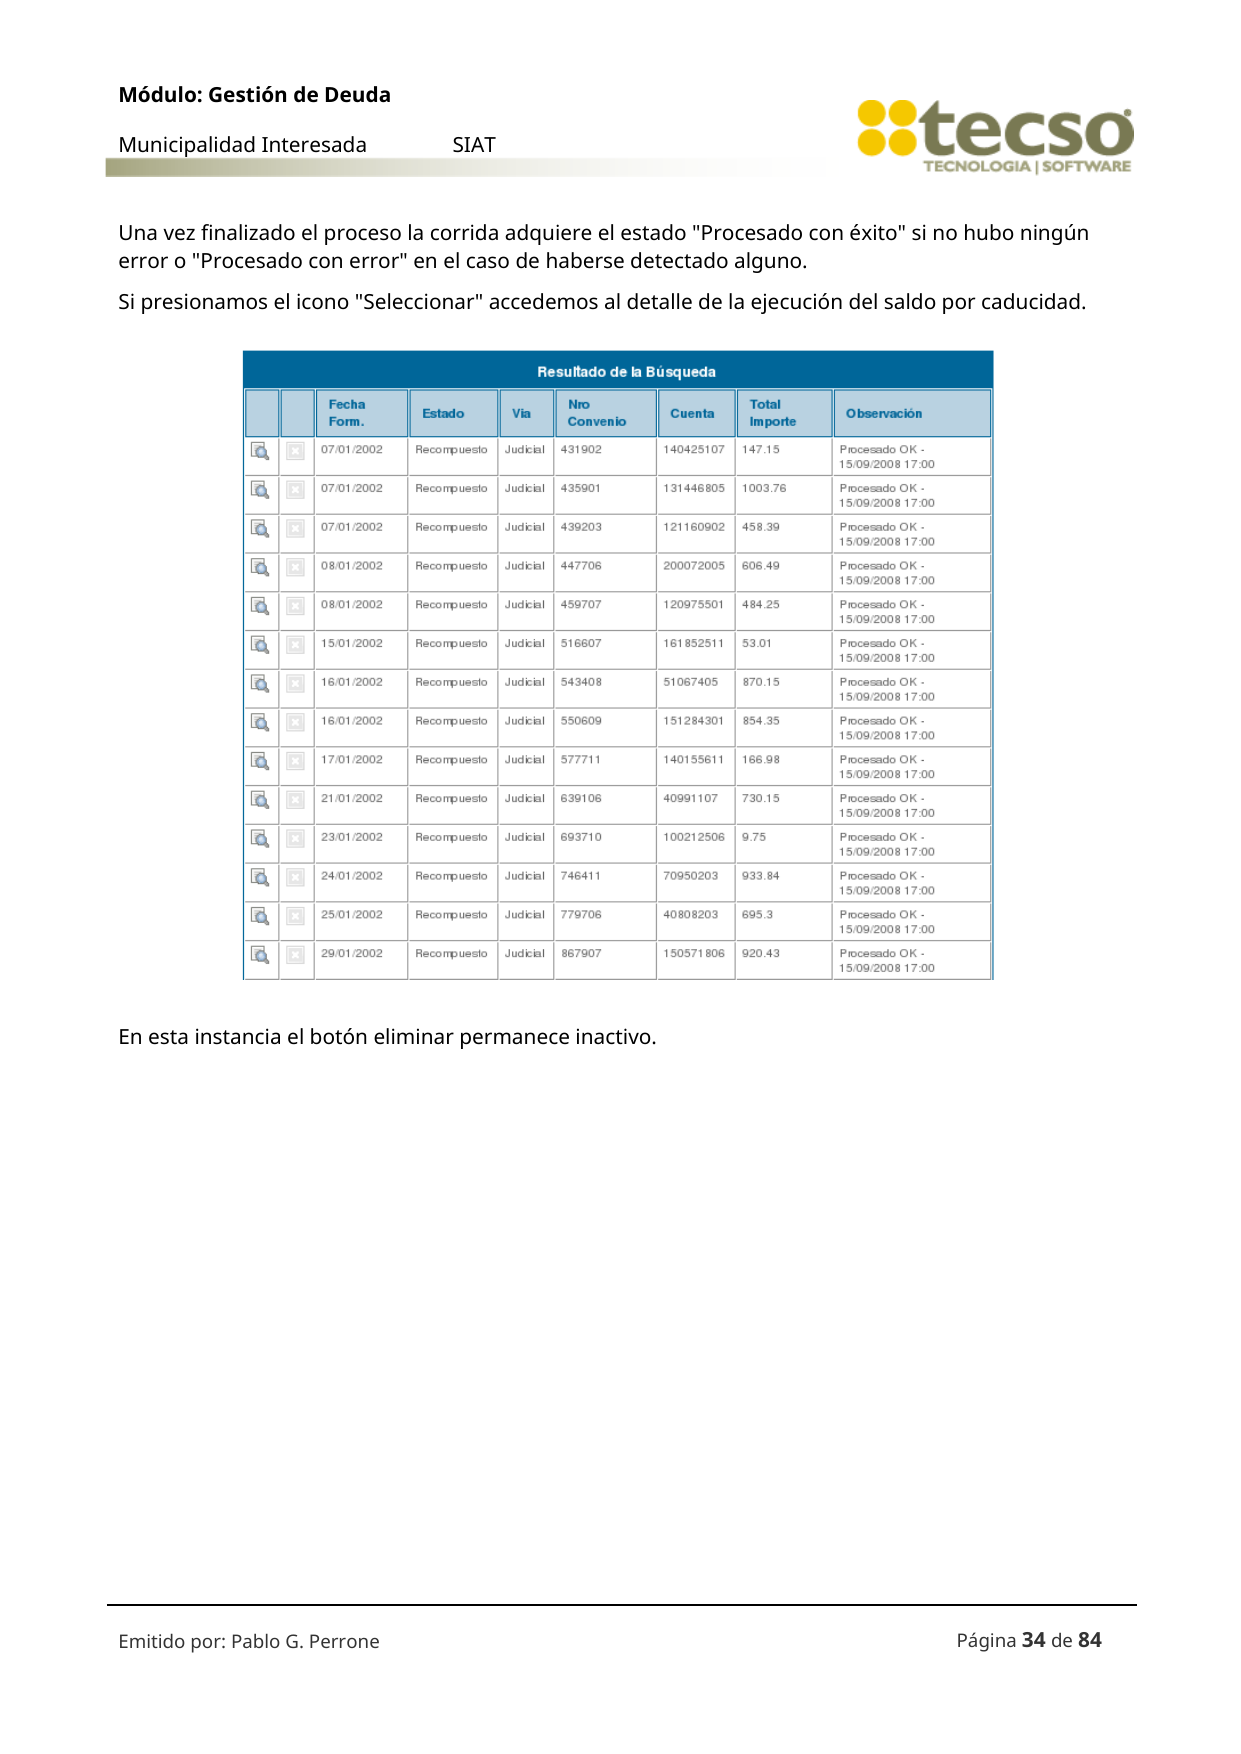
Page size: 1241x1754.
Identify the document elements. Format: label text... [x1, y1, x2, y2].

picture [667, 369, 680, 380]
text Si presionamos el icono "Seleccionar" accedemos al detalle de la ejecución del saldo por caducidad. [118, 287, 1122, 316]
picture [105, 100, 1134, 177]
picture [574, 366, 605, 376]
text Una vez finalizado el proceso la corrida adquiere el estado "Procesado con éxito" si no hubo ningún error o "Procesado con error" en el caso de haberse detectado alguno. [118, 218, 1122, 275]
picture [684, 367, 715, 376]
picture [539, 367, 571, 376]
picture [647, 367, 654, 376]
picture [235, 346, 1005, 980]
picture [632, 367, 641, 376]
picture [657, 369, 663, 376]
picture [611, 367, 627, 376]
text En esta instancia el botón eliminar permanece inactivo. [118, 1022, 1122, 1051]
